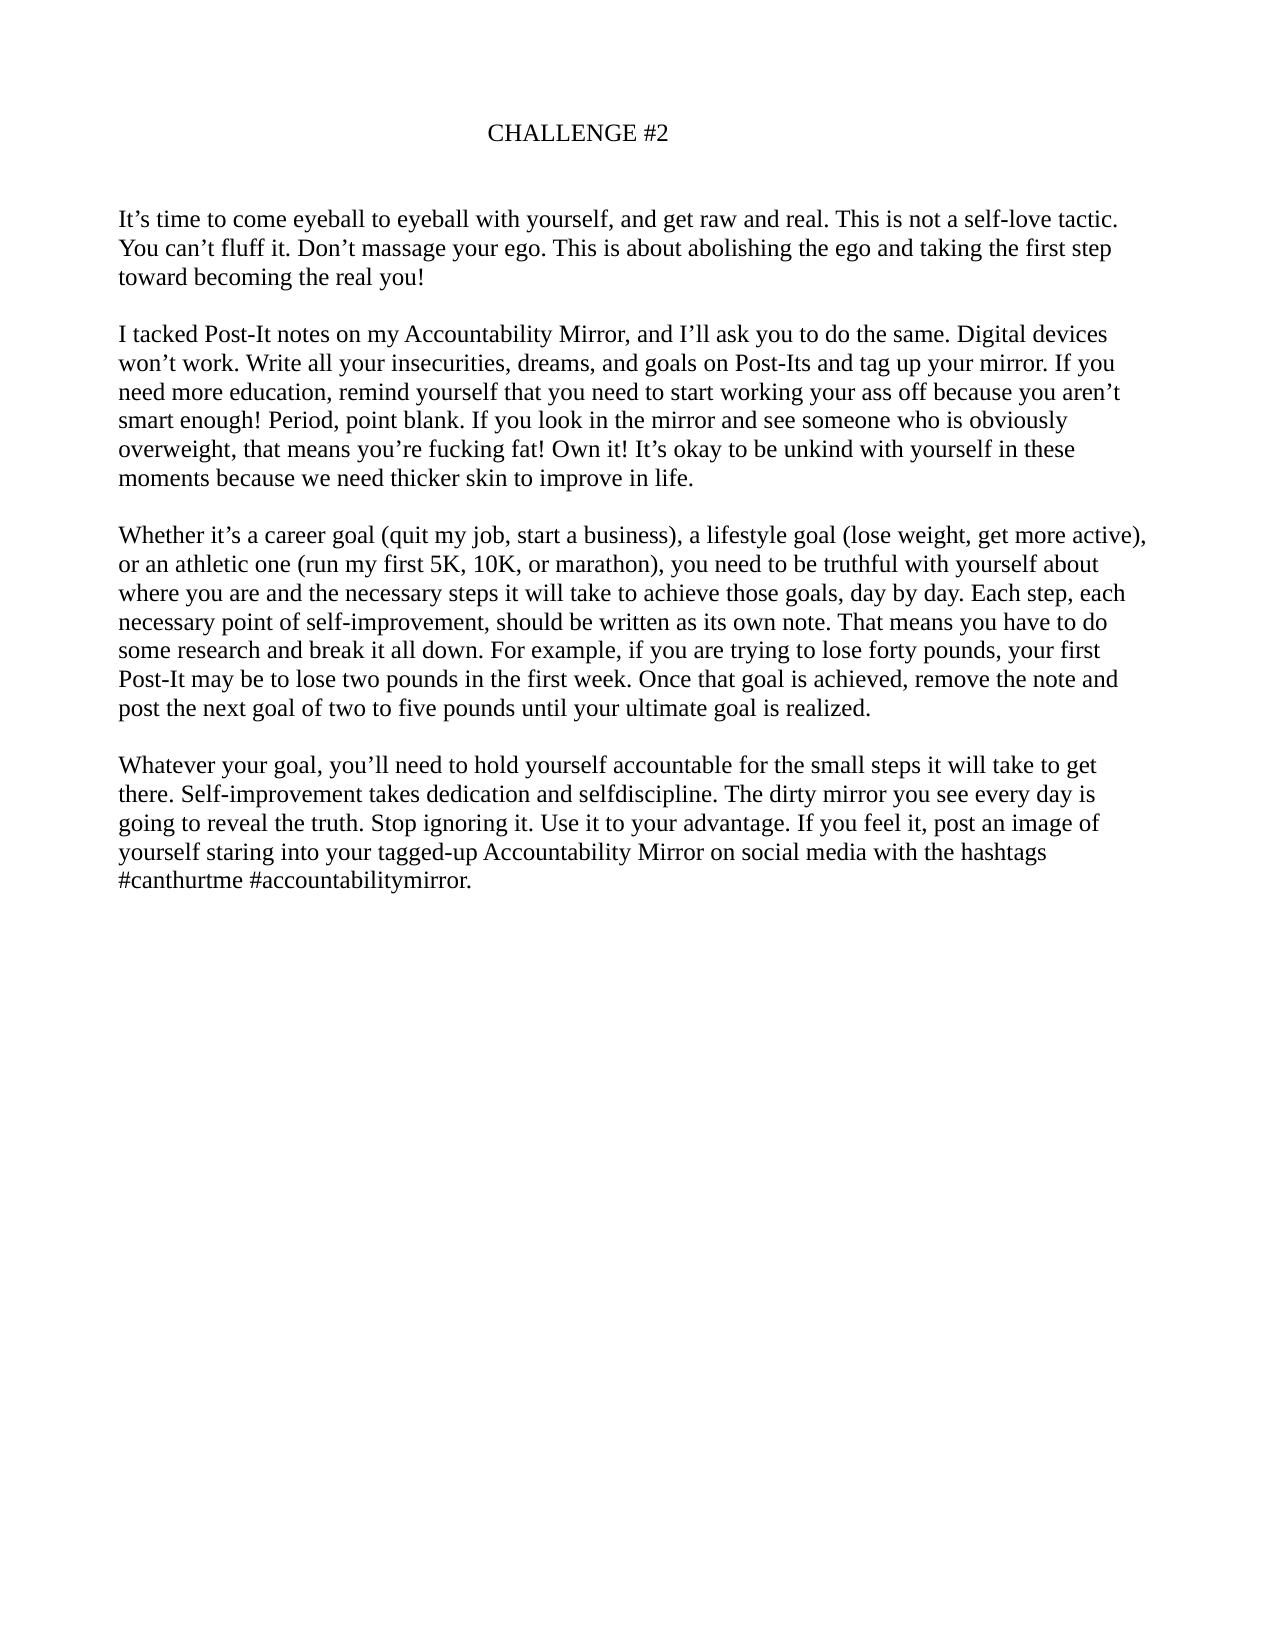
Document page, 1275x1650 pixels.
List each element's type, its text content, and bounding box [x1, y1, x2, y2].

text CHALLENGE #2 [118, 118, 1157, 147]
text It’s time to come eyeball to eyeball with yourself, and get raw and real. This is not a self-love tactic. You can’t fluff it. Don’t massage your ego. This is about abolishing the ego and taking the first step toward becoming the real you! [118, 204, 1157, 291]
text Whether it’s a career goal (quit my job, start a business), a lifestyle goal (lose weight, get more active), or an athletic one (run my first 5K, 10K, or marathon), you need to be truthful with yourself about where you are and the necessary steps it will take to achieve those goals, day by day. Each step, each necessary point of self-improvement, should be written as its own note. That means you have to do some research and break it all down. For example, if you are trying to lose forty pounds, your first Post-It may be to lose two pounds in the first week. Once that goal is achieved, remove the note and post the next goal of two to five pounds until your ultimate goal is realized. [118, 521, 1157, 722]
text Whatever your goal, you’ll need to hold yourself accountable for the small steps it will take to get there. Self-improvement takes dedication and selfdiscipline. The dirty mirror you see every day is going to reveal the truth. Stop ignoring it. Use it to your advantage. If you feel it, post an image of yourself staring into your tagged-up Accountability Mirror on social media with the hashtags #canthurtme #accountabilitymirror. [118, 751, 1157, 894]
text I tacked Post-It notes on my Accountability Mirror, and I’ll ask you to do the same. Digital devices won’t work. Write all your insecurities, dreams, and goals on Post-Its and tag up your mirror. If you need more education, remind yourself that you need to start working your ass off because you aren’t smart enough! Period, point blank. If you look in the mirror and see someone who is obviously overweight, that means you’re fucking fat! Own it! It’s okay to be unkind with yourself in these moments because we need thicker skin to improve in life. [118, 319, 1157, 492]
